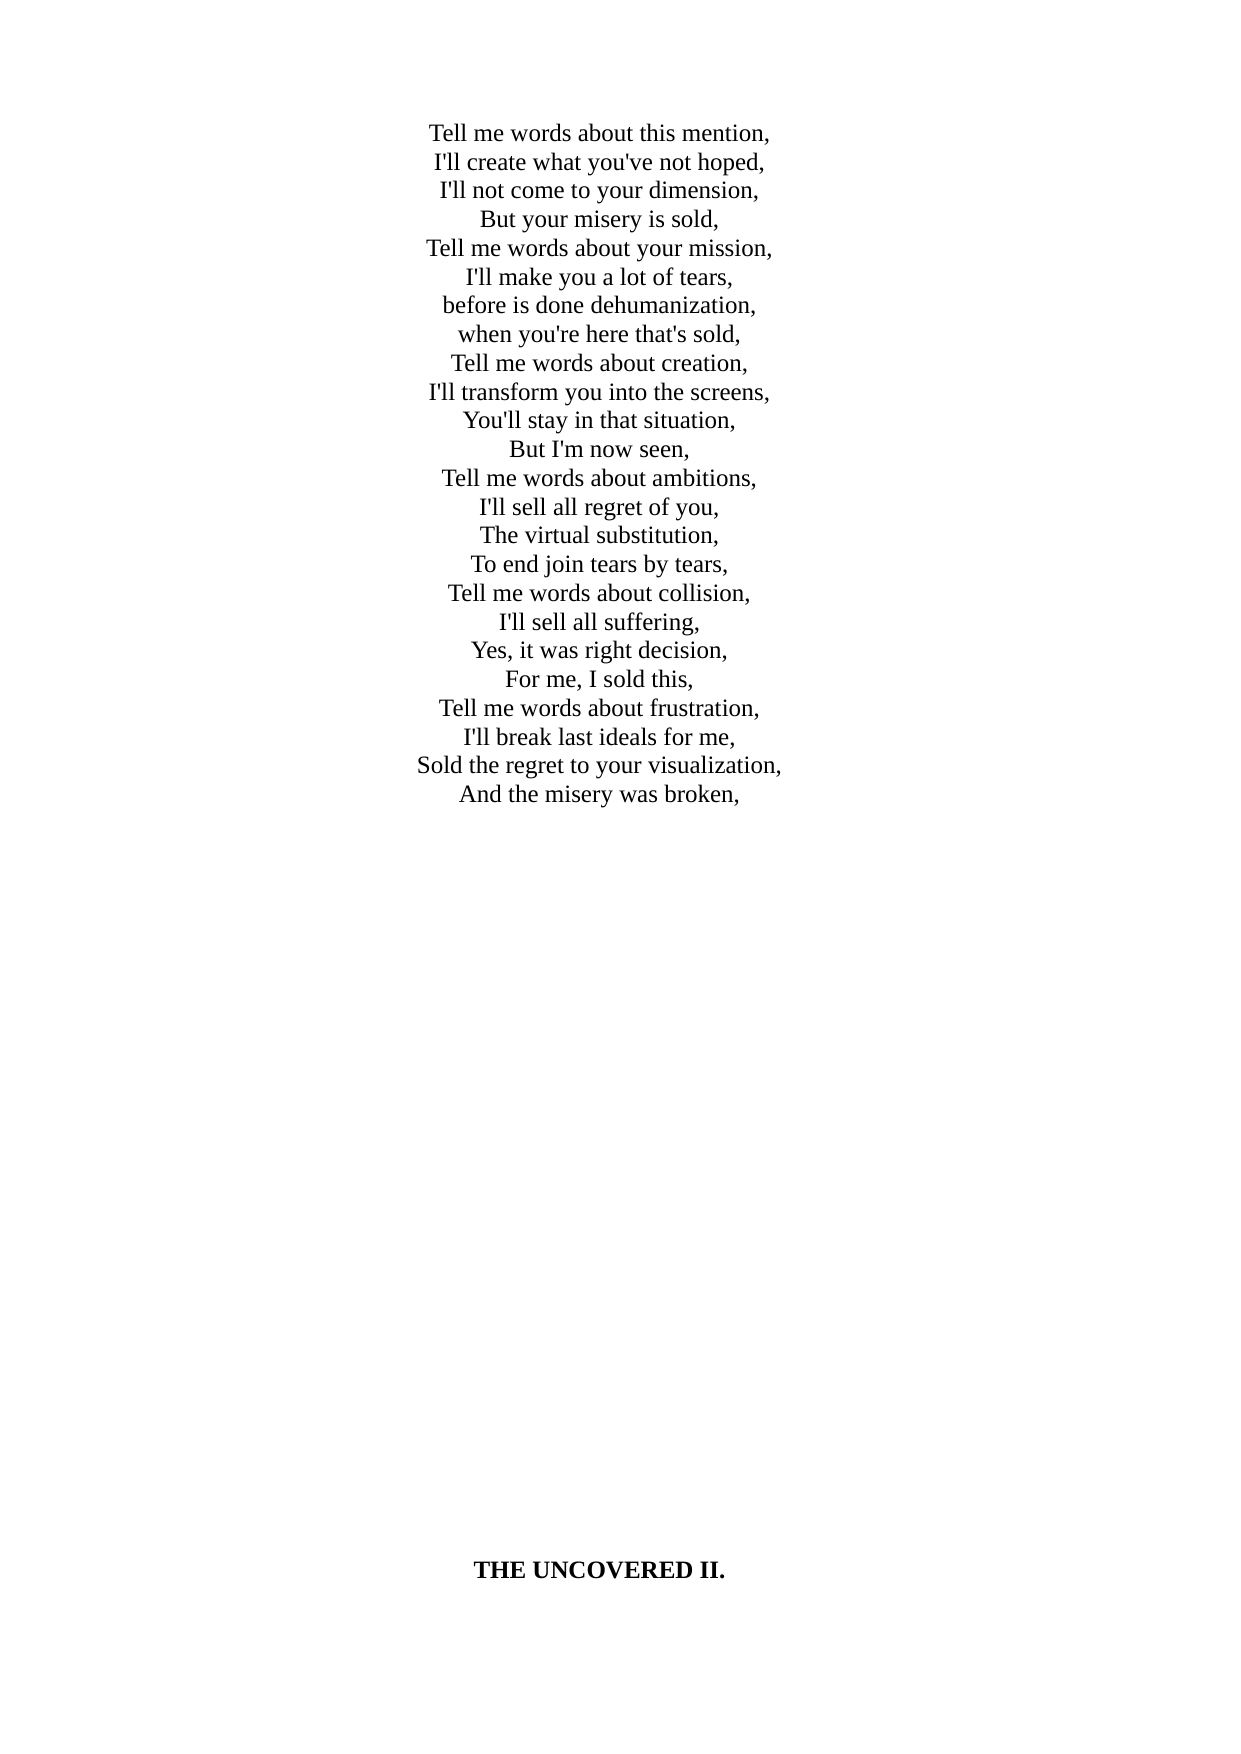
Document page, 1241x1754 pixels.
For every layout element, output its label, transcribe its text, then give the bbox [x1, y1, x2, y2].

text Tell me words about collision, [75, 578, 1123, 607]
text The virtual substitution, [75, 521, 1123, 549]
text You'll stay in that situation, [75, 406, 1123, 434]
text I'll make you a lot of tears, [75, 262, 1123, 291]
text I'll transform you into the screens, [75, 377, 1123, 406]
text Tell me words about ambitions, [75, 463, 1123, 492]
text before is done dehumanization, [75, 291, 1123, 319]
text Tell me words about your mission, [75, 233, 1123, 262]
text I'll not come to your dimension, [75, 176, 1123, 204]
text To end join tears by tears, [75, 549, 1123, 578]
text I'll break last ideals for me, [75, 722, 1123, 751]
text when you're here that's sold, [75, 319, 1123, 348]
text For me, I sold this, [75, 664, 1123, 693]
text Sold the regret to your visualization, [75, 751, 1123, 779]
text I'll create what you've not hoped, [75, 147, 1123, 176]
text Tell me words about this mention, [75, 118, 1123, 147]
text I'll sell all regret of you, [75, 492, 1123, 521]
text I'll sell all suffering, [75, 607, 1123, 636]
text Tell me words about creation, [75, 348, 1123, 377]
text Tell me words about frustration, [75, 693, 1123, 722]
text But your misery is sold, [75, 204, 1123, 233]
text THE UNCOVERED II. [75, 1556, 1123, 1584]
text And the misery was broken, [75, 779, 1123, 808]
text But I'm now seen, [75, 434, 1123, 463]
text Yes, it was right decision, [75, 636, 1123, 664]
